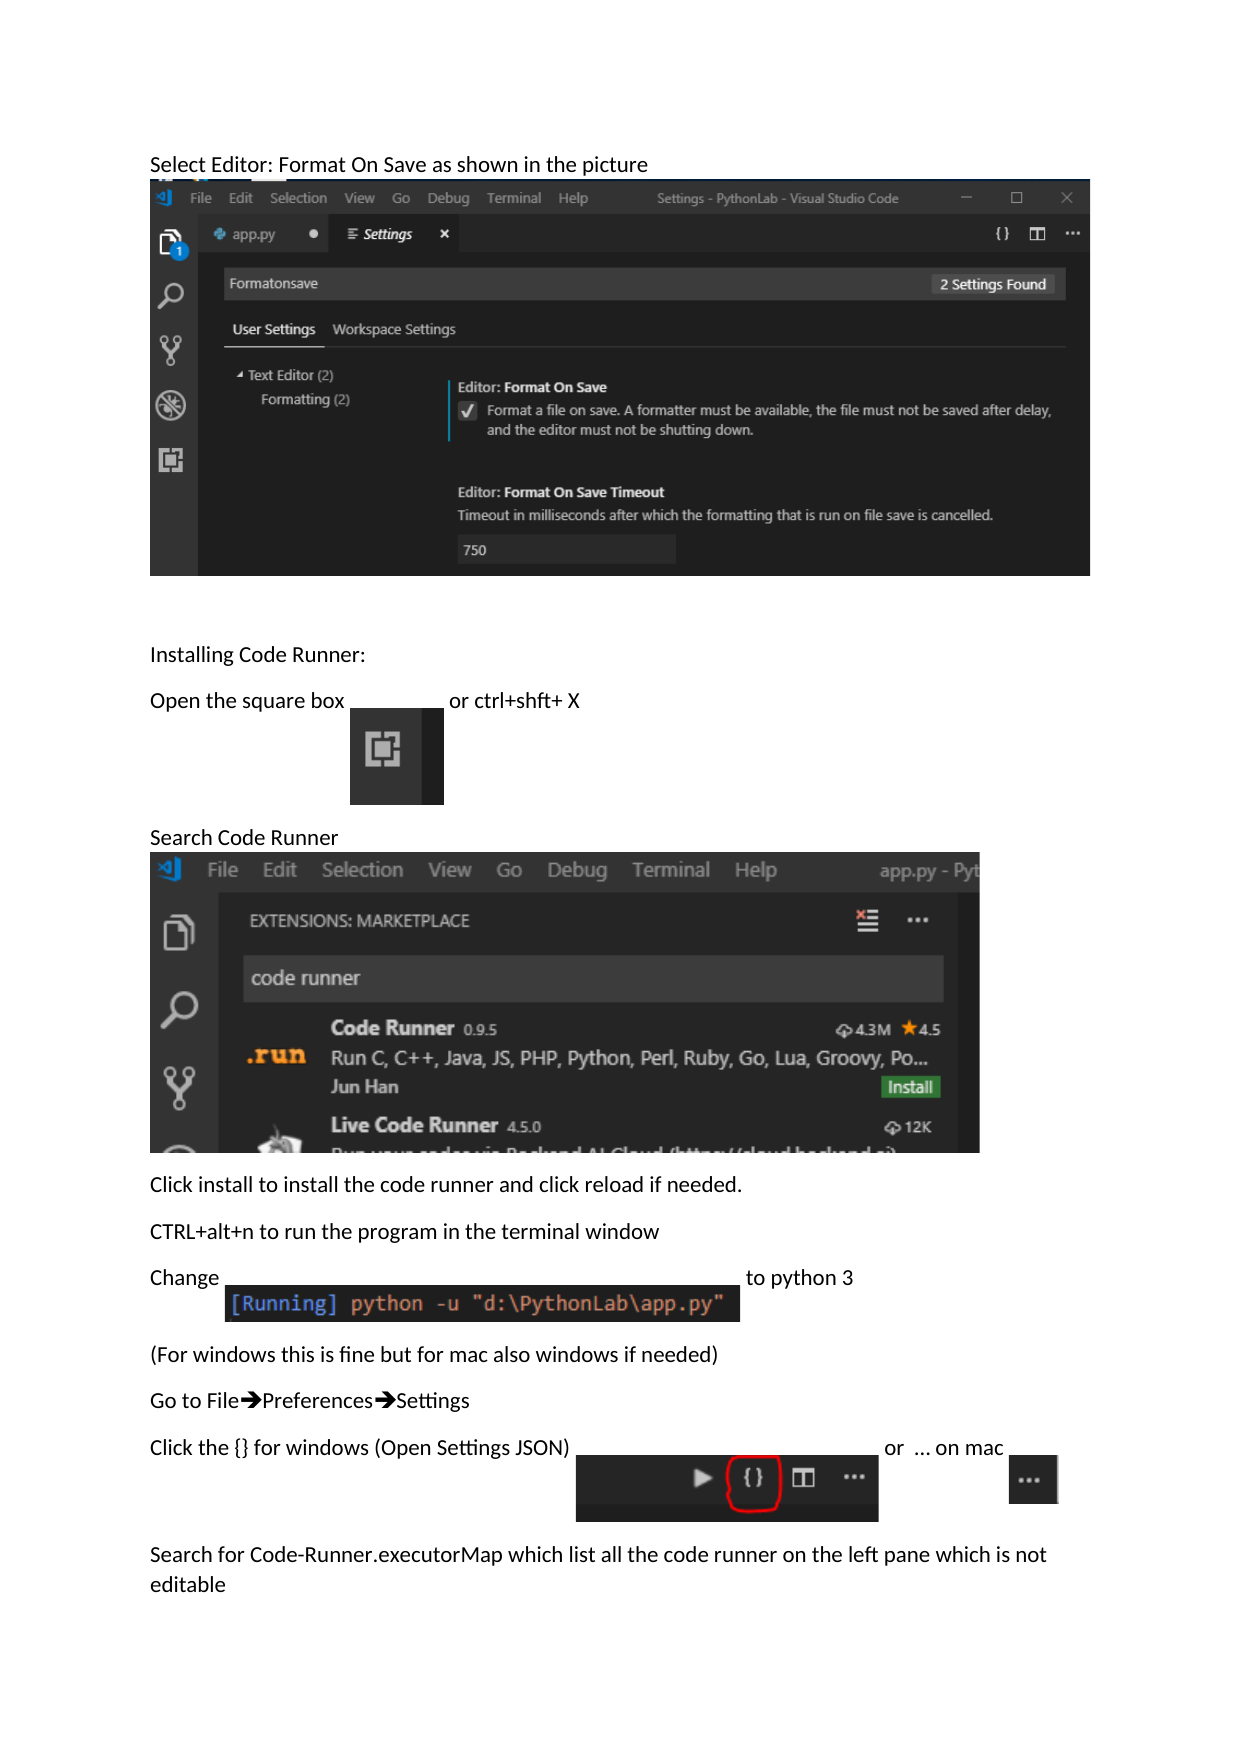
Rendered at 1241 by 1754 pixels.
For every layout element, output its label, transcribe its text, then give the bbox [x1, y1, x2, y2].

text Open the square box or ctrl+shft+ X [150, 687, 1090, 804]
text Search Code Runner [150, 823, 1090, 1152]
text Change to python 3 [150, 1263, 1090, 1322]
text Go to FilePreferencesSettings [150, 1386, 1090, 1414]
text Click the {} for windows (Open Settings JSON) or … on mac [150, 1433, 1090, 1522]
text Installing Code Runner: [150, 640, 1090, 668]
text Search for Code-Runner.executorMap which list all the code runner on the left pane which is not editable [150, 1540, 1090, 1598]
text Click install to install the code runner and click reload if needed. [150, 1171, 1090, 1199]
text Select Editor: Format On Save as shown in the picture [150, 150, 1090, 179]
text CTRL+alt+n to run the program in the terminal window [150, 1217, 1090, 1245]
text (For windows this is fine but for mac also windows if needed) [150, 1340, 1090, 1368]
